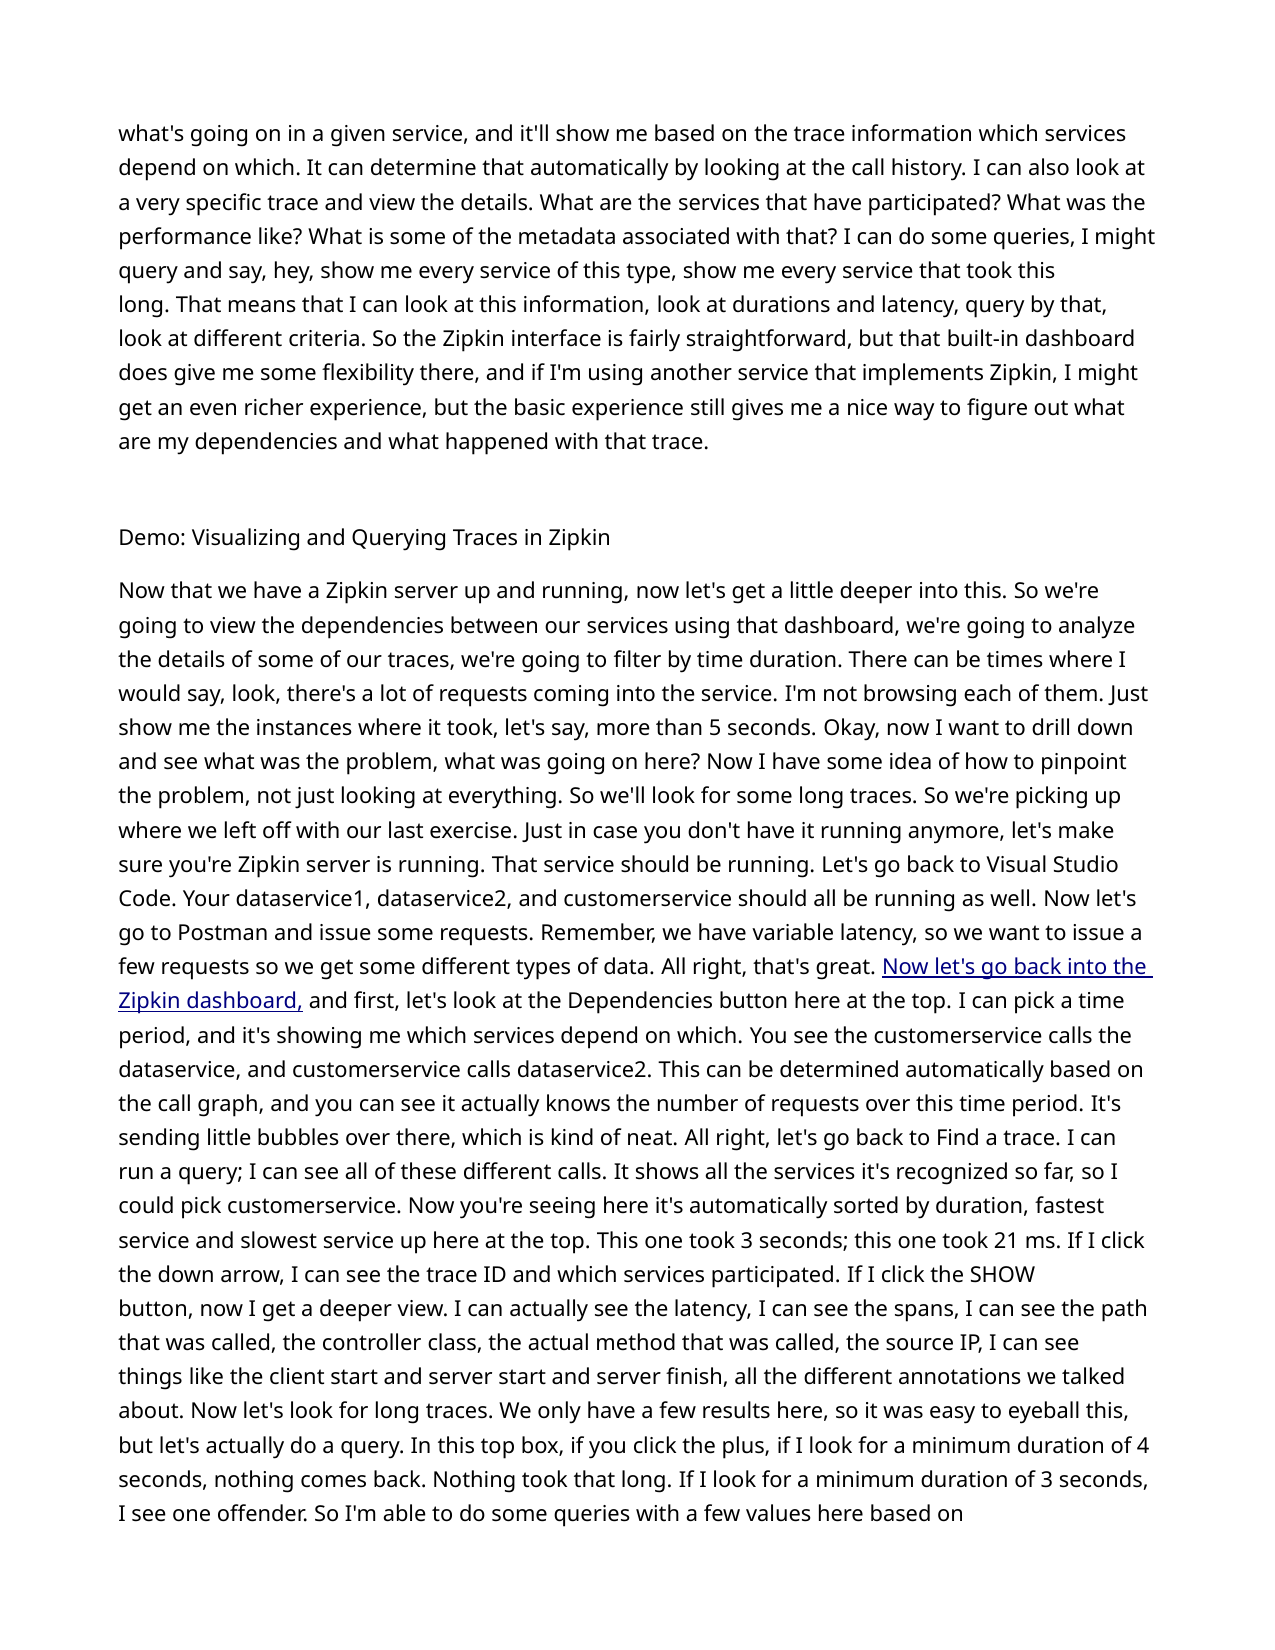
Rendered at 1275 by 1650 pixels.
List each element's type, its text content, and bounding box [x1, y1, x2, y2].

text what's going on in a given service, and it'll show me based on the trace information which services depend on which. It can determine that automatically by looking at the call history. I can also look at a very specific trace and view the details. What are the services that have participated? What was the performance like? What is some of the metadata associated with that? I can do some queries, I might query and say, hey, show me every service of this type, show me every service that took this long. That means that I can look at this information, look at durations and latency, query by that, look at different criteria. So the Zipkin interface is fairly straightforward, but that built‑in dashboard does give me some flexibility there, and if I'm using another service that implements Zipkin, I might get an even richer experience, but the basic experience still gives me a nice way to figure out what are my dependencies and what happened with that trace. [118, 118, 1157, 455]
subtitle Demo: Visualizing and Querying Traces in Zipkin [118, 522, 1157, 552]
text Now that we have a Zipkin server up and running, now let's get a little deeper into this. So we're going to view the dependencies between our services using that dashboard, we're going to analyze the details of some of our traces, we're going to filter by time duration. There can be times where I would say, look, there's a lot of requests coming into the service. I'm not browsing each of them. Just show me the instances where it took, let's say, more than 5 seconds. Okay, now I want to drill down and see what was the problem, what was going on here? Now I have some idea of how to pinpoint the problem, not just looking at everything. So we'll look for some long traces. So we're picking up where we left off with our last exercise. Just in case you don't have it running anymore, let's make sure you're Zipkin server is running. That service should be running. Let's go back to Visual Studio Code. Your dataservice1, dataservice2, and customerservice should all be running as well. Now let's go to Postman and issue some requests. Remember, we have variable latency, so we want to issue a few requests so we get some different types of data. All right, that's great. Now let's go back into the Zipkin dashboard, and first, let's look at the Dependencies button here at the top. I can pick a time period, and it's showing me which services depend on which. You see the customerservice calls the dataservice, and customerservice calls dataservice2. This can be determined automatically based on the call graph, and you can see it actually knows the number of requests over this time period. It's sending little bubbles over there, which is kind of neat. All right, let's go back to Find a trace. I can run a query; I can see all of these different calls. It shows all the services it's recognized so far, so I could pick customerservice. Now you're seeing here it's automatically sorted by duration, fastest service and slowest service up here at the top. This one took 3 seconds; this one took 21 ms. If I click the down arrow, I can see the trace ID and which services participated. If I click the SHOW button, now I get a deeper view. I can actually see the latency, I can see the spans, I can see the path that was called, the controller class, the actual method that was called, the source IP, I can see things like the client start and server start and server finish, all the different annotations we talked about. Now let's look for long traces. We only have a few results here, so it was easy to eyeball this, but let's actually do a query. In this top box, if you click the plus, if I look for a minimum duration of 4 seconds, nothing comes back. Nothing took that long. If I look for a minimum duration of 3 seconds, I see one offender. So I'm able to do some queries with a few values here based on [118, 576, 1157, 1528]
